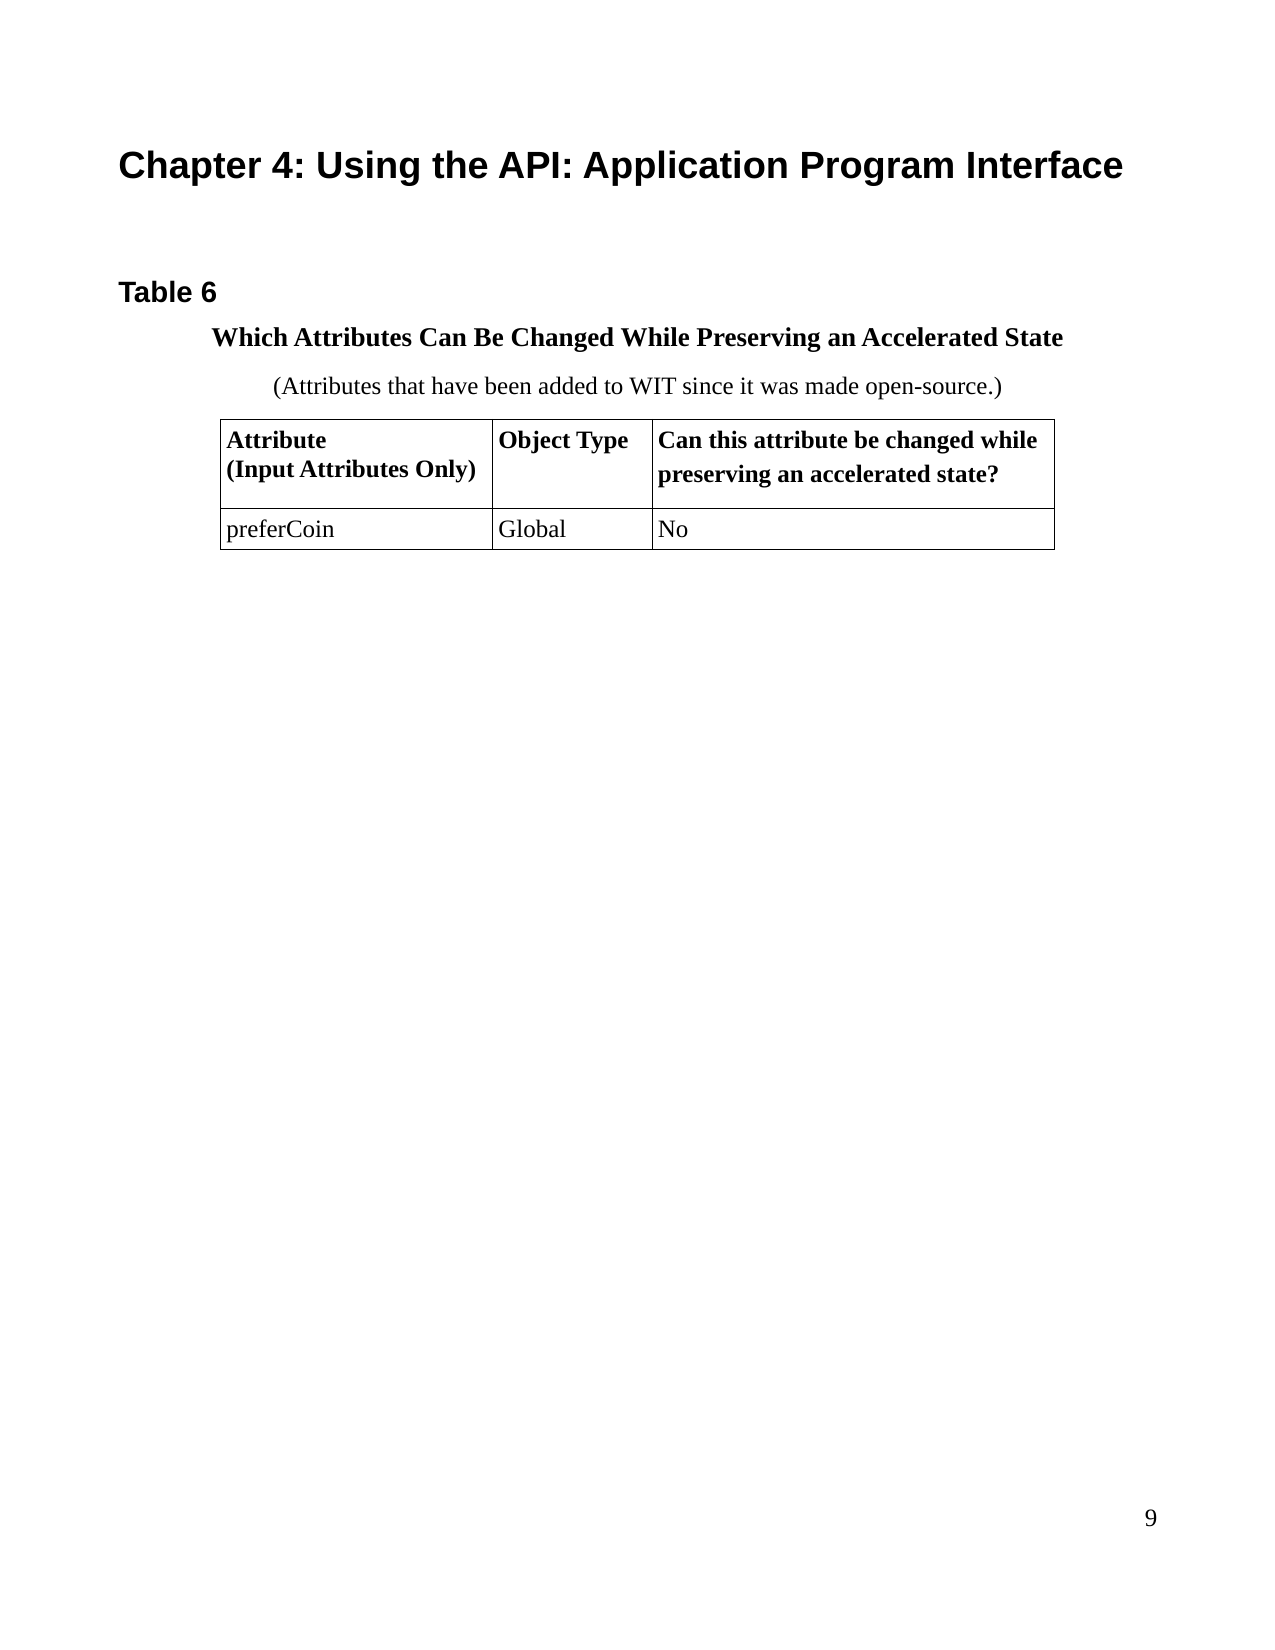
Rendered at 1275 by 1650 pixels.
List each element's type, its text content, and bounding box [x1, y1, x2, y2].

table_cell No [653, 509, 1054, 549]
text (Attributes that have been added to WIT since it was made open-source.) [118, 371, 1157, 400]
text Which Attributes Can Be Changed While Preserving an Accelerated State [118, 321, 1157, 352]
subtitle Chapter 4: Using the API: Application Program Interface [118, 143, 1157, 187]
subtitle Table 6 [118, 275, 1157, 308]
table_header Can this attribute be changed while preserving an accelerated state? [653, 420, 1054, 508]
table_cell preferCoin [221, 509, 492, 549]
table_header Attribute (Input Attributes Only) [221, 420, 492, 508]
table_header Object Type [493, 420, 652, 508]
table_cell Global [493, 509, 652, 549]
